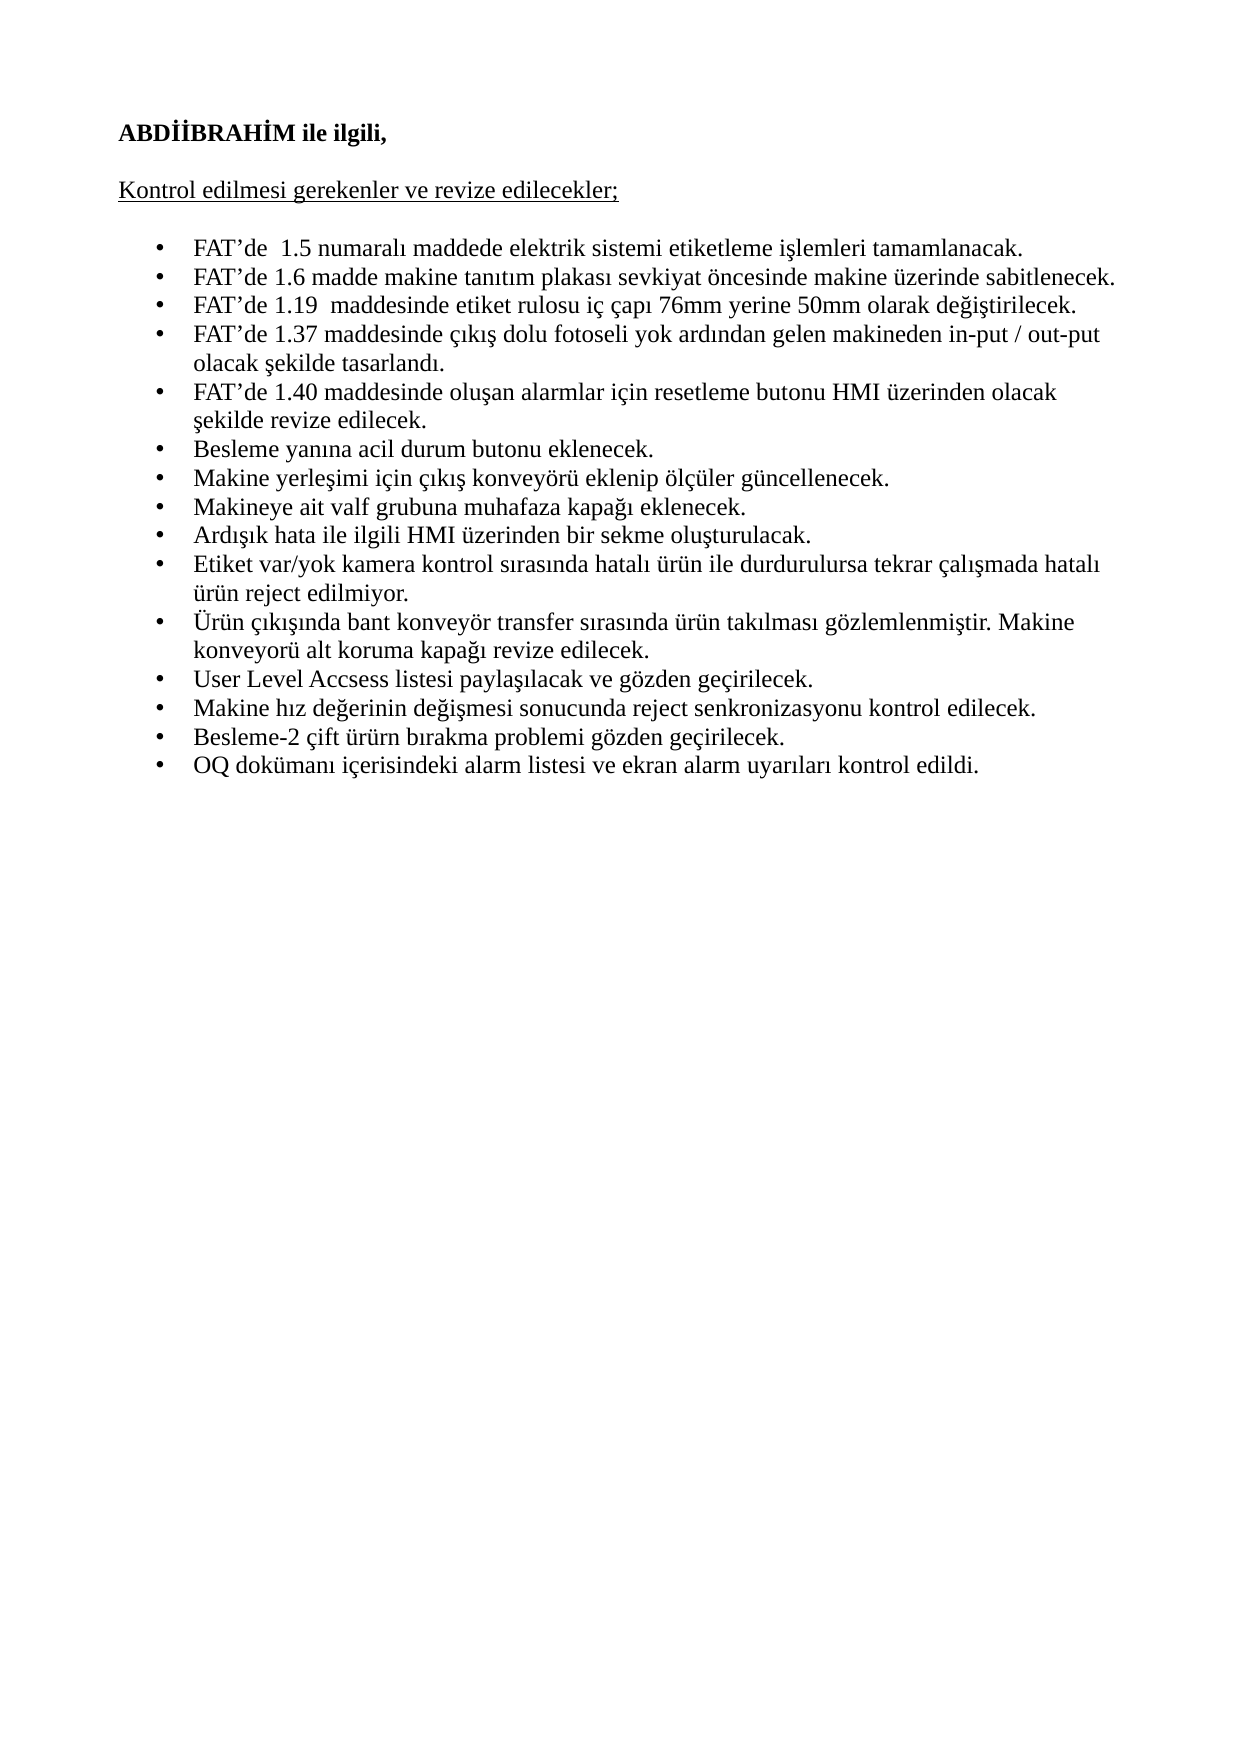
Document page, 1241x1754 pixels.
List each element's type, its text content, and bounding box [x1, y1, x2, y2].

list User Level Accsess listesi paylaşılacak ve gözden geçirilecek. [156, 664, 1122, 693]
text ABDİİBRAHİM ile ilgili, [118, 118, 1122, 147]
list FAT’de 1.37 maddesinde çıkış dolu fotoseli yok ardından gelen makineden in-put / out-put olacak şekilde tasarlandı. [156, 319, 1122, 377]
list Besleme-2 çift ürürn bırakma problemi gözden geçirilecek. [156, 722, 1122, 751]
list Makineye ait valf grubuna muhafaza kapağı eklenecek. [156, 492, 1122, 521]
list Ürün çıkışında bant konveyör transfer sırasında ürün takılması gözlemlenmiştir. Makine konveyorü alt koruma kapağı revize edilecek. [156, 607, 1122, 664]
list OQ dokümanı içerisindeki alarm listesi ve ekran alarm uyarıları kontrol edildi. [156, 751, 1122, 779]
text Kontrol edilmesi gerekenler ve revize edilecekler; [118, 176, 1122, 204]
list Etiket var/yok kamera kontrol sırasında hatalı ürün ile durdurulursa tekrar çalışmada hatalı ürün reject edilmiyor. [156, 549, 1122, 607]
list FAT’de 1.40 maddesinde oluşan alarmlar için resetleme butonu HMI üzerinden olacak şekilde revize edilecek. [156, 377, 1122, 434]
list Makine yerleşimi için çıkış konveyörü eklenip ölçüler güncellenecek. [156, 463, 1122, 492]
list Makine hız değerinin değişmesi sonucunda reject senkronizasyonu kontrol edilecek. [156, 693, 1122, 722]
list Besleme yanına acil durum butonu eklenecek. [156, 434, 1122, 463]
list FAT’de 1.6 madde makine tanıtım plakası sevkiyat öncesinde makine üzerinde sabitlenecek. [156, 262, 1122, 291]
list FAT’de 1.19 maddesinde etiket rulosu iç çapı 76mm yerine 50mm olarak değiştirilecek. [156, 291, 1122, 319]
list Ardışık hata ile ilgili HMI üzerinden bir sekme oluşturulacak. [156, 521, 1122, 549]
list FAT’de 1.5 numaralı maddede elektrik sistemi etiketleme işlemleri tamamlanacak. [156, 233, 1122, 262]
